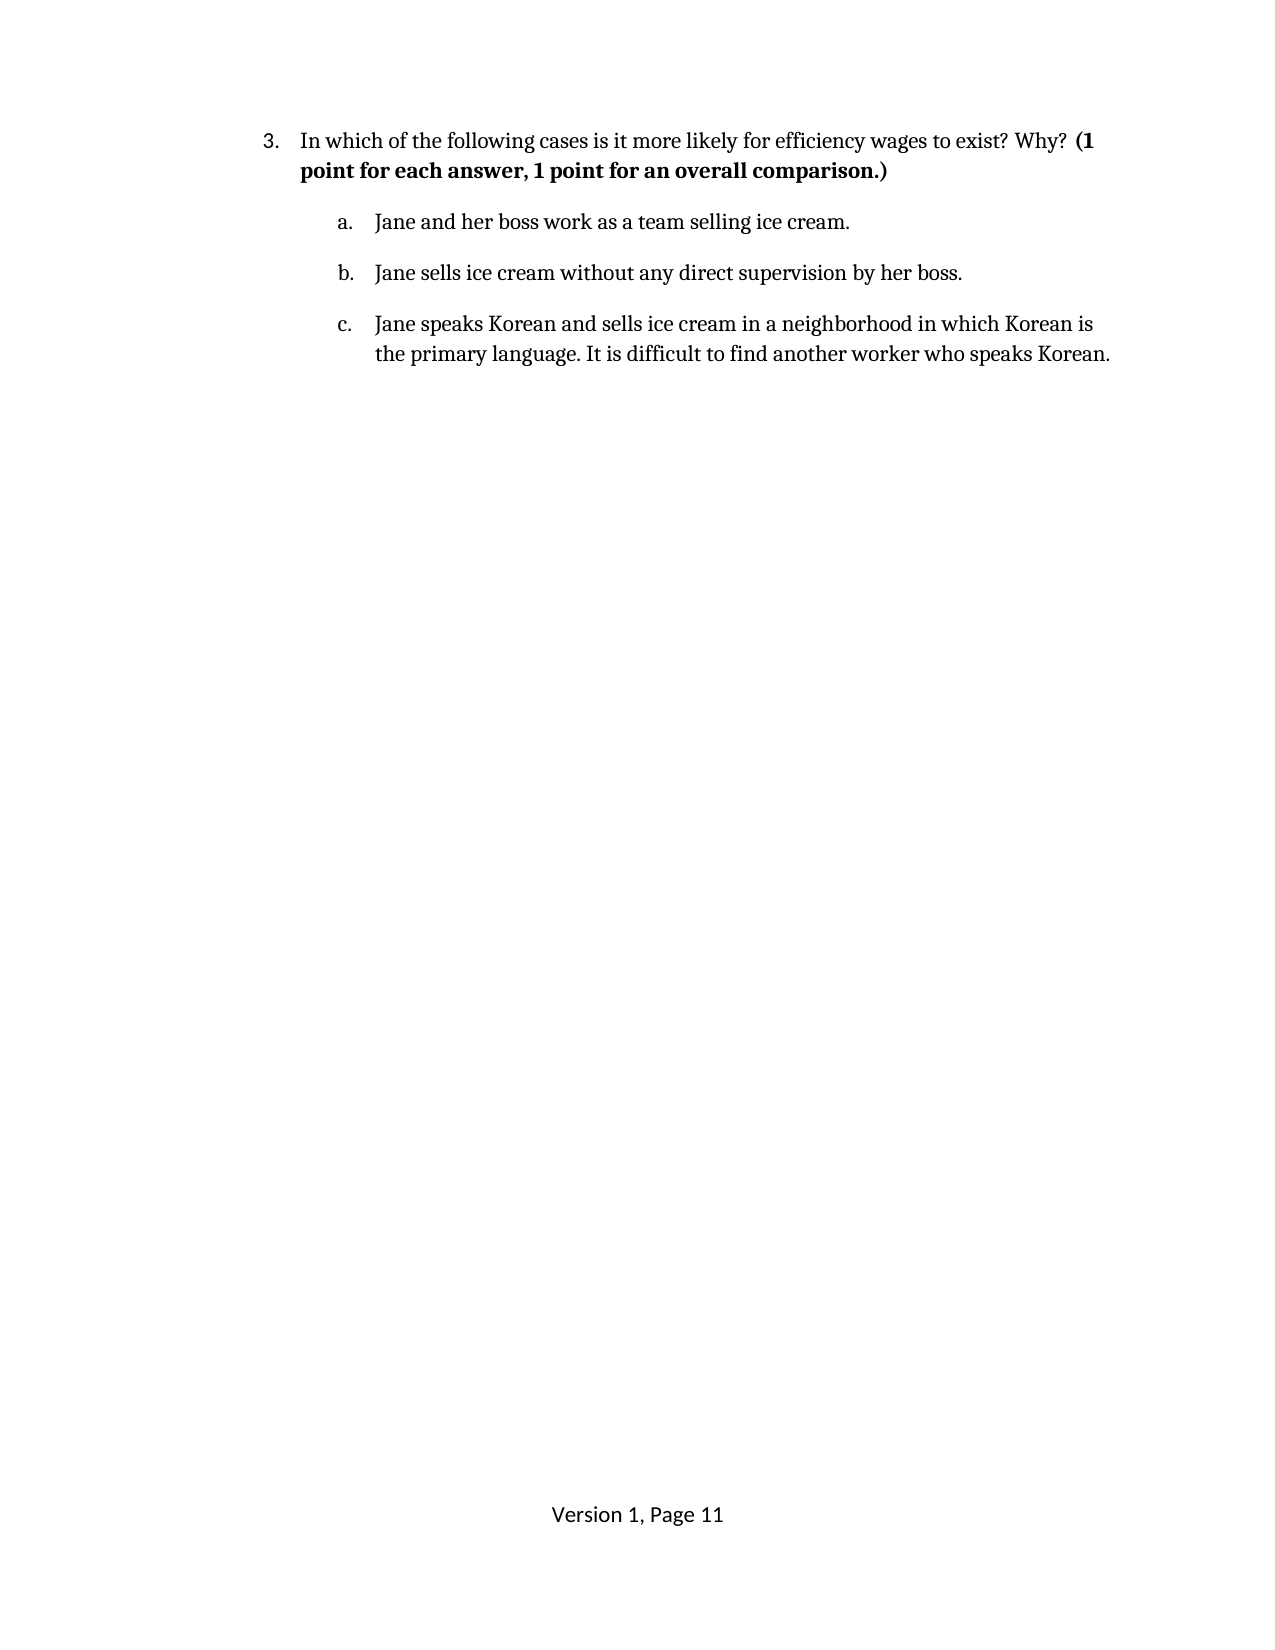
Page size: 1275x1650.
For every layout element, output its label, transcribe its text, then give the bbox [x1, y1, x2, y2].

list Jane sells ice cream without any direct supervision by her boss. [337, 260, 1125, 286]
list Jane and her boss work as a team selling ice cream. [337, 209, 1125, 235]
list Jane speaks Korean and sells ice cream in a neighborhood in which Korean is the primary language. It is difficult to find another worker who speaks Korean. [337, 311, 1125, 368]
list In which of the following cases is it more likely for efficiency wages to exist? Why? (1 point for each answer, 1 point for an overall comparison.) [262, 126, 1125, 184]
